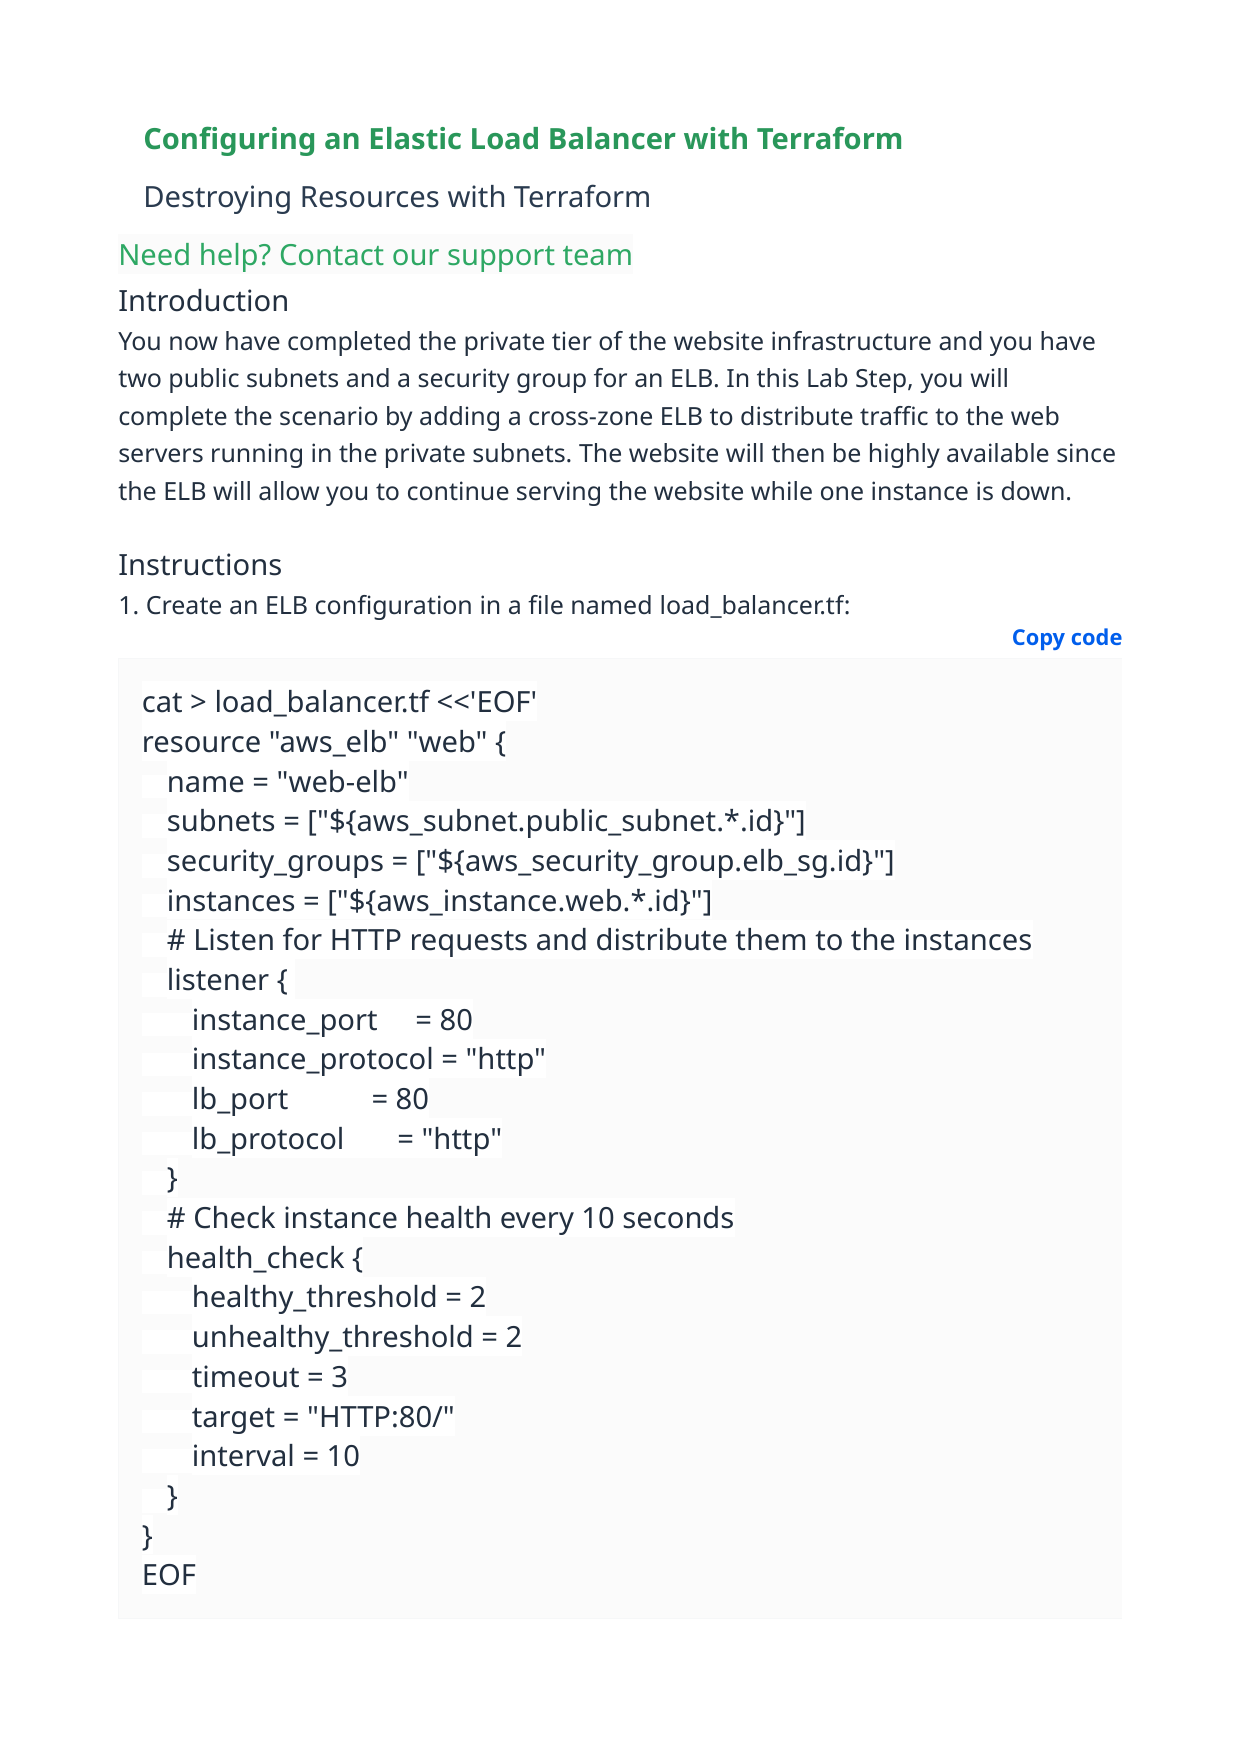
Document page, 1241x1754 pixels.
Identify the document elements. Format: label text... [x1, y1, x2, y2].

text instance_protocol = "http" [119, 1015, 1122, 1055]
text } [204, 1135, 213, 1147]
text subnets = ["${aws_subnet.public_subnet.*.id}"] [119, 777, 1122, 817]
text } [275, 1458, 282, 1464]
text } [477, 1135, 486, 1147]
text # Listen for HTTP requests and distribute them to the instances [119, 896, 1122, 936]
text instances = ["${aws_instance.web.*.id}"] [119, 856, 1122, 896]
text lb_port = 80 [119, 1055, 1122, 1094]
text } [260, 1452, 267, 1463]
text Need help? Contact our support team [118, 234, 1116, 274]
text } [235, 1135, 244, 1147]
text } [119, 1452, 1122, 1491]
text listener { [119, 936, 1122, 975]
text } [263, 1135, 272, 1147]
text } [347, 1452, 356, 1464]
text timeout = 3 [119, 1333, 1122, 1372]
text security_groups = ["${aws_security_group.elb_sg.id}"] [119, 817, 1122, 856]
text health_check { [119, 1213, 1122, 1253]
text unhealthy_threshold = 2 [119, 1293, 1122, 1333]
text } [291, 1135, 300, 1147]
text } [119, 1491, 1122, 1531]
text lb_protocol = "http" [119, 1094, 1122, 1134]
text } [231, 1452, 239, 1457]
text instance_port = 80 [119, 975, 1122, 1015]
text } [119, 1134, 1122, 1174]
text Configuring an Elastic Load Balancer with Terraform [143, 118, 1122, 158]
subtitle Introduction [118, 280, 1122, 320]
text cat > load_balancer.tf <<'EOF' [119, 659, 1122, 698]
text # Check instance health every 10 seconds [119, 1174, 1122, 1213]
text interval = 10 [119, 1412, 1122, 1452]
text Destroying Resources with Terraform [143, 176, 1122, 216]
text Copy code [131, 622, 1122, 652]
text name = "web-elb" [119, 737, 1122, 777]
text target = "HTTP:80/" [119, 1372, 1122, 1412]
text healthy_threshold = 2 [119, 1253, 1122, 1293]
subtitle Instructions [118, 545, 1122, 584]
text You now have completed the private tier of the website infrastructure and you have two public subnets and a security group for an ELB. In this Lab Step, you will complete the scenario by adding a cross-zone ELB to distribute traffic to the web servers running in the private subnets. The website will then be highly available since the ELB will allow you to continue serving the website while one instance is down. [118, 320, 1122, 507]
text 1. Create an ELB configuration in a file named load_balancer.tf: [118, 584, 1122, 622]
text EOF [119, 1531, 1122, 1618]
text resource "aws_elb" "web" { [119, 698, 1122, 737]
text } [323, 1135, 332, 1147]
